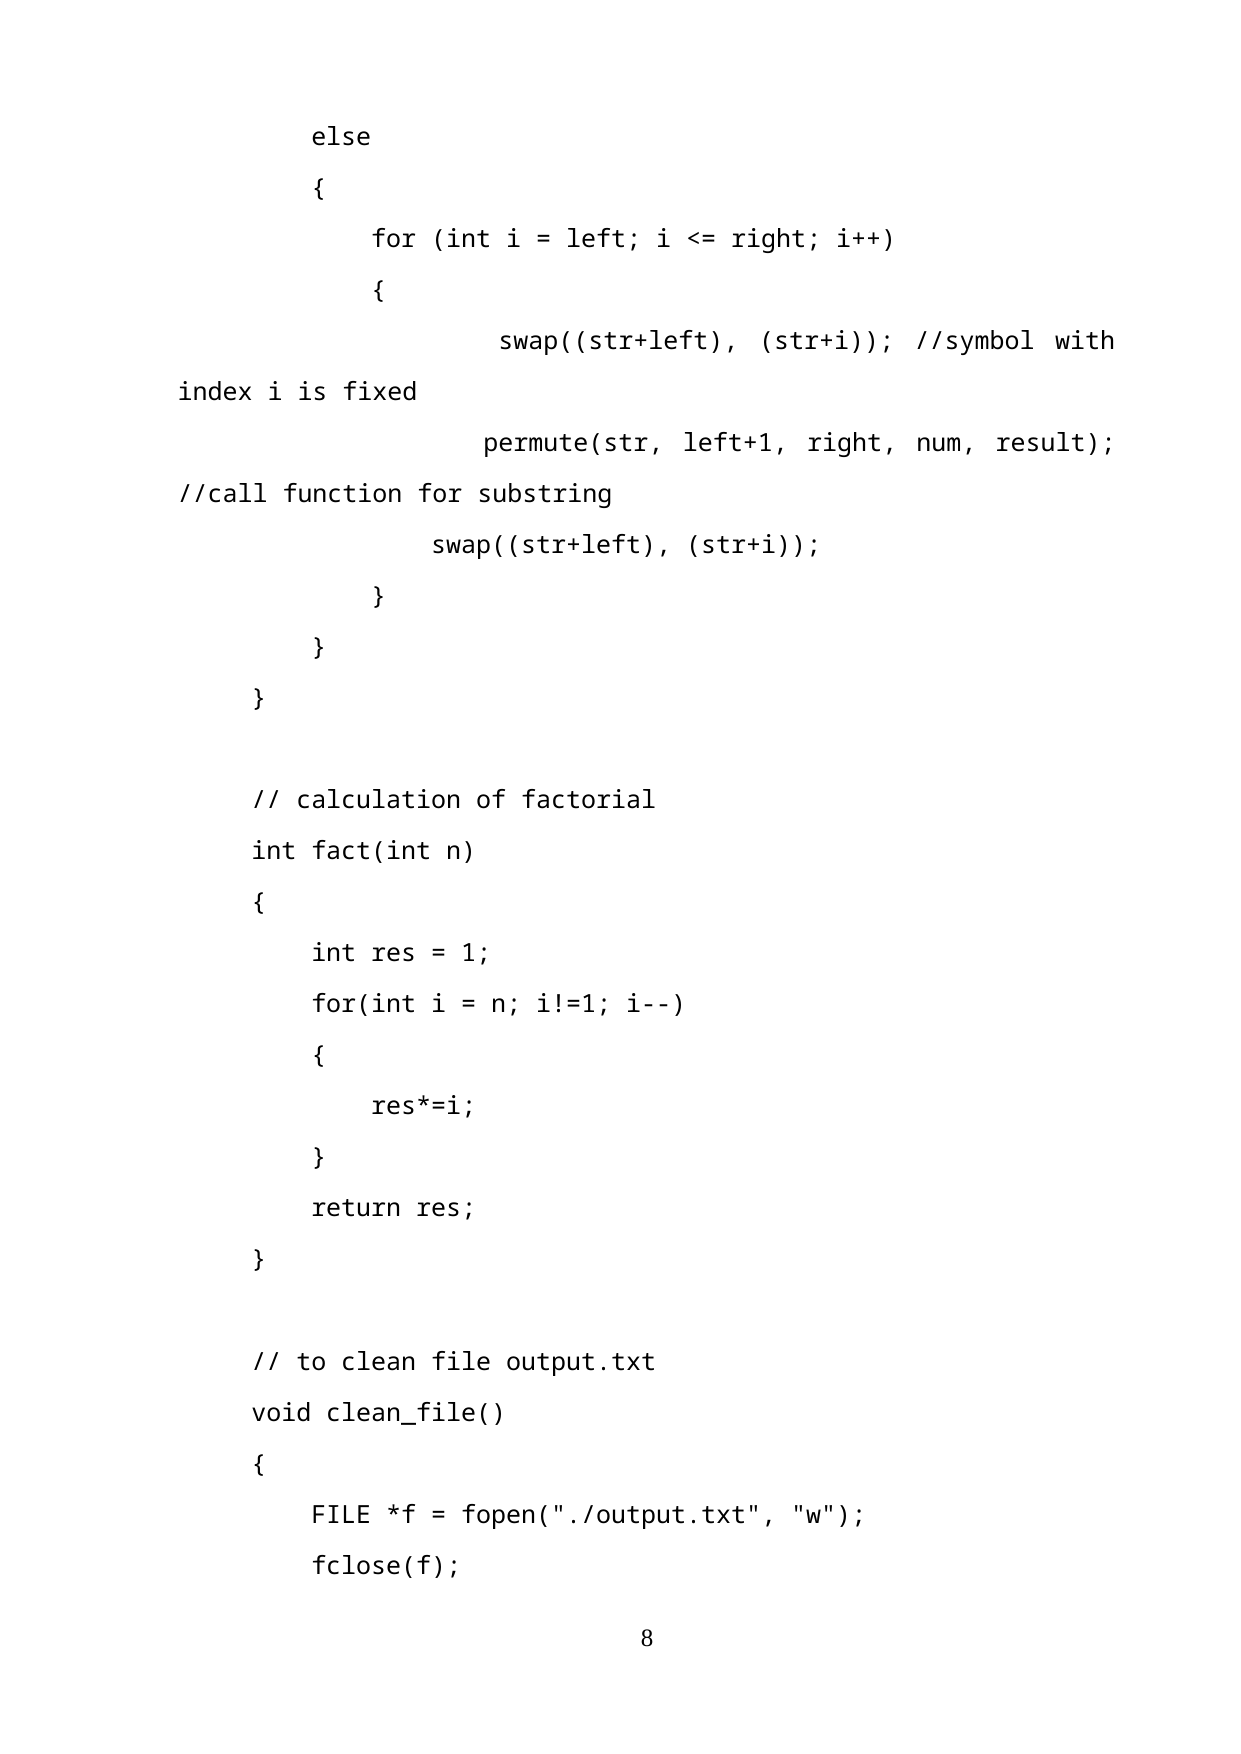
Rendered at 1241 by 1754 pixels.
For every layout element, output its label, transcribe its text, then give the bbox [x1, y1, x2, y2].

text else [177, 118, 1116, 152]
text int res = 1; [177, 935, 1116, 969]
text for(int i = n; i!=1; i--) [177, 986, 1116, 1020]
text fclose(f); [177, 1547, 1116, 1581]
text { [177, 884, 1116, 918]
text return res; [177, 1190, 1116, 1224]
text res*=i; [177, 1088, 1116, 1122]
text { [177, 1037, 1116, 1071]
text swap((str+left), (str+i)); //symbol with index i is fixed [177, 322, 1116, 407]
text { [177, 169, 1116, 203]
text int fact(int n) [177, 833, 1116, 867]
text // to clean file output.txt [177, 1343, 1116, 1377]
text } [177, 1241, 1116, 1275]
text { [177, 1445, 1116, 1479]
text } [177, 1139, 1116, 1173]
text FILE *f = fopen("./output.txt", "w"); [177, 1496, 1116, 1530]
text } [177, 577, 1116, 612]
text void clean_file() [177, 1394, 1116, 1428]
text } [177, 679, 1116, 714]
text // calculation of factorial [177, 782, 1116, 816]
text { [177, 271, 1116, 305]
text swap((str+left), (str+i)); [177, 526, 1116, 561]
text permute(str, left+1, right, num, result); //call function for substring [177, 424, 1116, 509]
text } [177, 628, 1116, 663]
text for (int i = left; i <= right; i++) [177, 220, 1116, 254]
